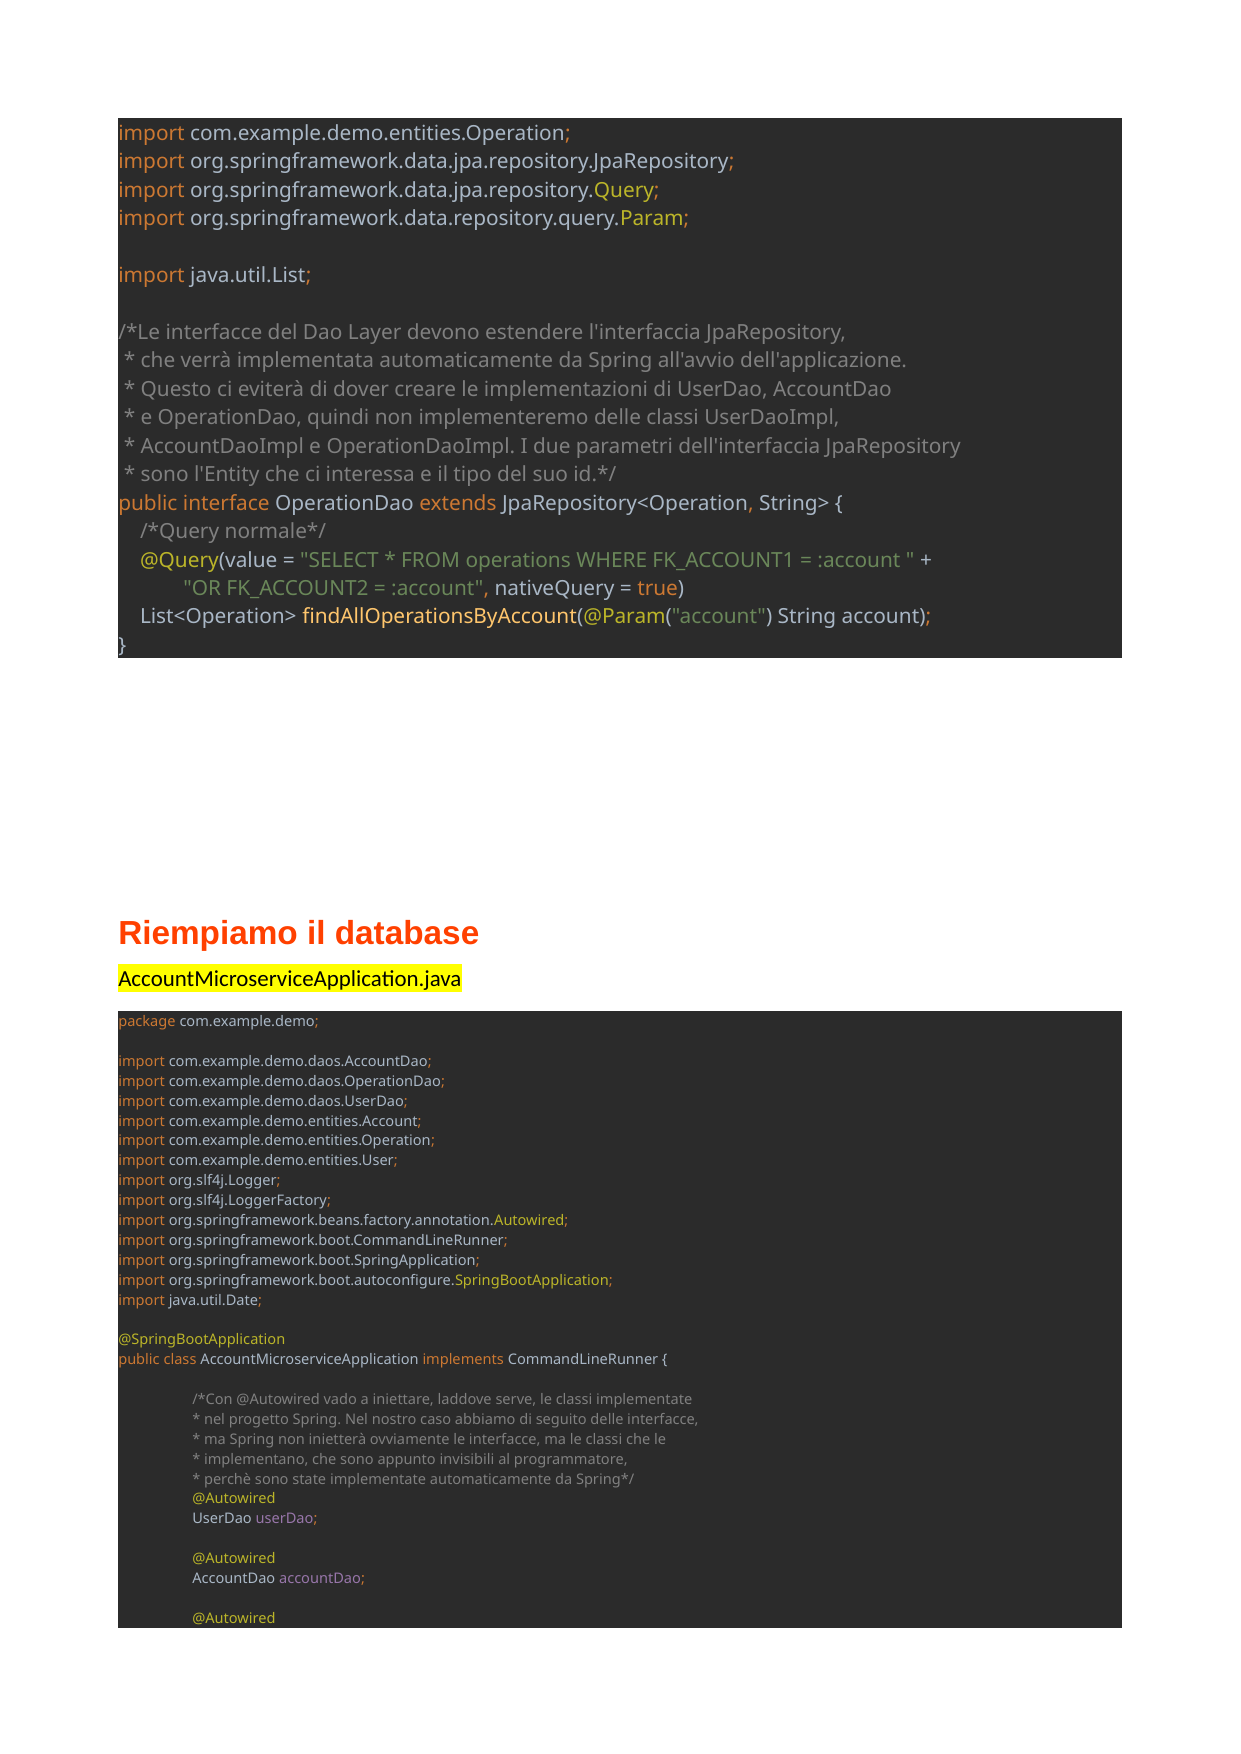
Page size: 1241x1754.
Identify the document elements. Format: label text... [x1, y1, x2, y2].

text AccountMicroserviceApplication.java [118, 964, 1122, 992]
text package com.example.demo; import com.example.demo.daos.AccountDao; import com.example.demo.daos.OperationDao; import com.example.demo.daos.UserDao; import com.example.demo.entities.Account; import com.example.demo.entities.Operation; import com.example.demo.entities.User; import org.slf4j.Logger; import org.slf4j.LoggerFactory; import org.springframework.beans.factory.annotation.Autowired; import org.springframework.boot.CommandLineRunner; import org.springframework.boot.SpringApplication; import org.springframework.boot.autoconfigure.SpringBootApplication; import java.util.Date; @SpringBootApplication public class AccountMicroserviceApplication implements CommandLineRunner { /*Con @Autowired vado a iniettare, laddove serve, le classi implementate * nel progetto Spring. Nel nostro caso abbiamo di seguito delle interfacce, * ma Spring non inietterà ovviamente le interfacce, ma le classi che le * implementano, che sono appunto invisibili al programmatore, * perchè sono state implementate automaticamente da Spring*/ @Autowired UserDao userDao; @Autowired AccountDao accountDao; @Autowired [118, 1011, 1122, 1628]
subtitle Riempiamo il database [118, 913, 1122, 952]
text import com.example.demo.entities.Operation; import org.springframework.data.jpa.repository.JpaRepository; import org.springframework.data.jpa.repository.Query; import org.springframework.data.repository.query.Param; import java.util.List; /*Le interfacce del Dao Layer devono estendere l'interfaccia JpaRepository, * che verrà implementata automaticamente da Spring all'avvio dell'applicazione. * Questo ci eviterà di dover creare le implementazioni di UserDao, AccountDao * e OperationDao, quindi non implementeremo delle classi UserDaoImpl, * AccountDaoImpl e OperationDaoImpl. I due parametri dell'interfaccia JpaRepository * sono l'Entity che ci interessa e il tipo del suo id.*/ public interface OperationDao extends JpaRepository<Operation, String> { /*Query normale*/ @Query(value = "SELECT * FROM operations WHERE FK_ACCOUNT1 = :account " + "OR FK_ACCOUNT2 = :account", nativeQuery = true) List<Operation> findAllOperationsByAccount(@Param("account") String account); } [118, 118, 1122, 658]
